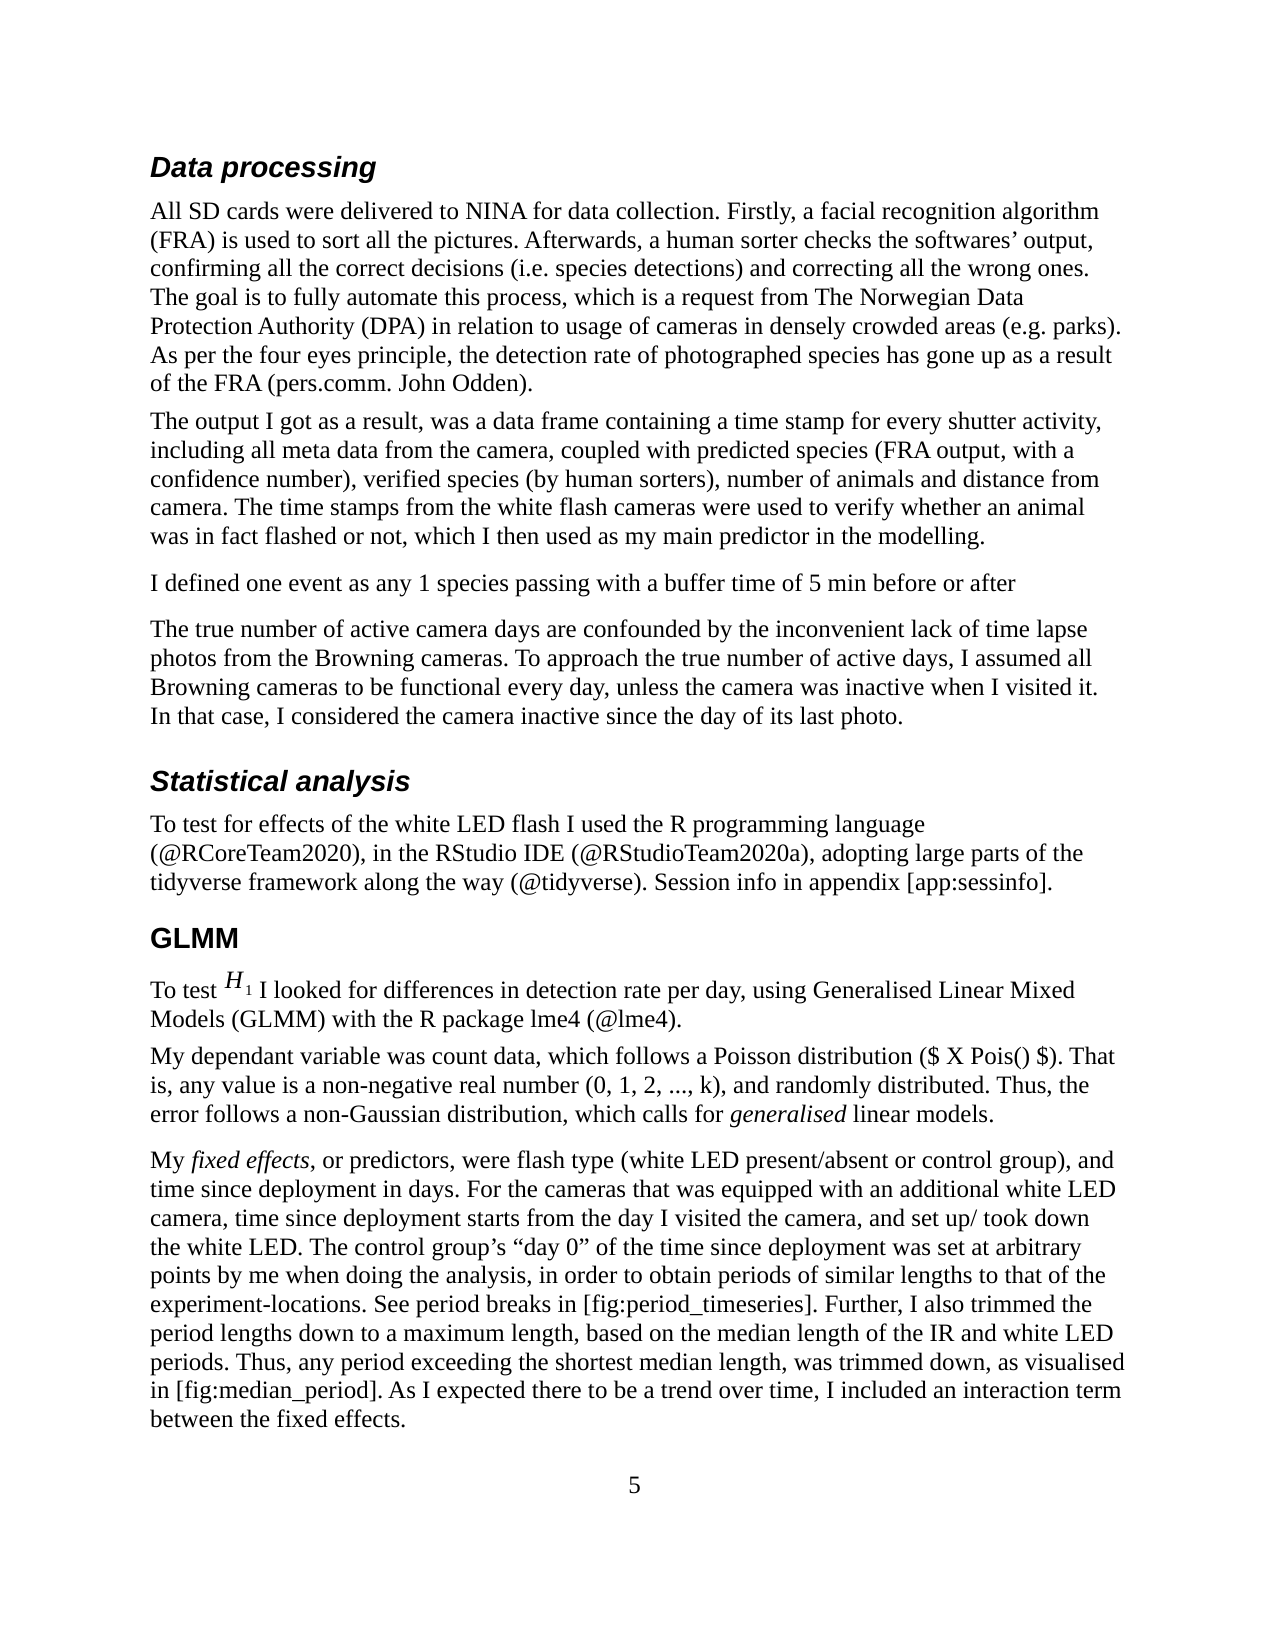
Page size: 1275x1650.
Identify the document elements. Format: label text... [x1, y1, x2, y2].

text I defined one event as any 1 species passing with a buffer time of 5 min before or after [150, 568, 1125, 597]
text The output I got as a result, was a data frame containing a time stamp for every shutter activity, including all meta data from the camera, coupled with predicted species (FRA output, with a confidence number), verified species (by human sorters), number of animals and distance from camera. The time stamps from the white flash cameras were used to verify whether an animal was in fact flashed or not, which I then used as my main predictor in the modelling. [150, 406, 1125, 550]
subtitle GLMM [150, 921, 1125, 954]
subtitle Statistical analysis [150, 763, 1125, 797]
text My dependant variable was count data, which follows a Poisson distribution ($ X Pois() $). That is, any value is a non-negative real number (0, 1, 2, ..., k), and randomly distributed. Thus, the error follows a non-Gaussian distribution, which calls for generalised linear models. [150, 1041, 1125, 1128]
subtitle Data processing [150, 150, 1125, 183]
text My fixed effects, or predictors, were flash type (white LED present/absent or control group), and time since deployment in days. For the cameras that was equipped with an additional white LED camera, time since deployment starts from the day I visited the camera, and set up/ took down the white LED. The control group’s “day 0” of the time since deployment was set at arbitrary points by me when doing the analysis, in order to obtain periods of similar lengths to that of the experiment-locations. See period breaks in [fig:period_timeseries]. Further, I also trimmed the period lengths down to a maximum length, based on the median length of the IR and white LED periods. Thus, any period exceeding the shortest median length, was trimmed down, as visualised in [fig:median_period]. As I expected there to be a trend over time, I included an interaction term between the fixed effects. [150, 1146, 1125, 1433]
text All SD cards were delivered to NINA for data collection. Firstly, a facial recognition algorithm (FRA) is used to sort all the pictures. Afterwards, a human sorter checks the softwares’ output, confirming all the correct decisions (i.e. species detections) and correcting all the wrong ones. The goal is to fully automate this process, which is a request from The Norwegian Data Protection Authority (DPA) in relation to usage of cameras in densely crowded areas (e.g. parks). As per the four eyes principle, the detection rate of photographed species has gone up as a result of the FRA (pers.comm. John Odden). [150, 196, 1125, 397]
text To test I looked for differences in detection rate per day, using Generalised Linear Mixed Models (GLMM) with the R package lme4 (@lme4). [150, 967, 1125, 1032]
text The true number of active camera days are confounded by the inconvenient lack of time lapse photos from the Browning cameras. To approach the true number of active days, I assumed all Browning cameras to be functional every day, unless the camera was inactive when I visited it. In that case, I considered the camera inactive since the day of its last photo. [150, 614, 1125, 729]
text To test for effects of the white LED flash I used the R programming language (@RCoreTeam2020), in the RStudio IDE (@RStudioTeam2020a), adopting large parts of the tidyverse framework along the way (@tidyverse). Session info in appendix [app:sessinfo]. [150, 809, 1125, 896]
